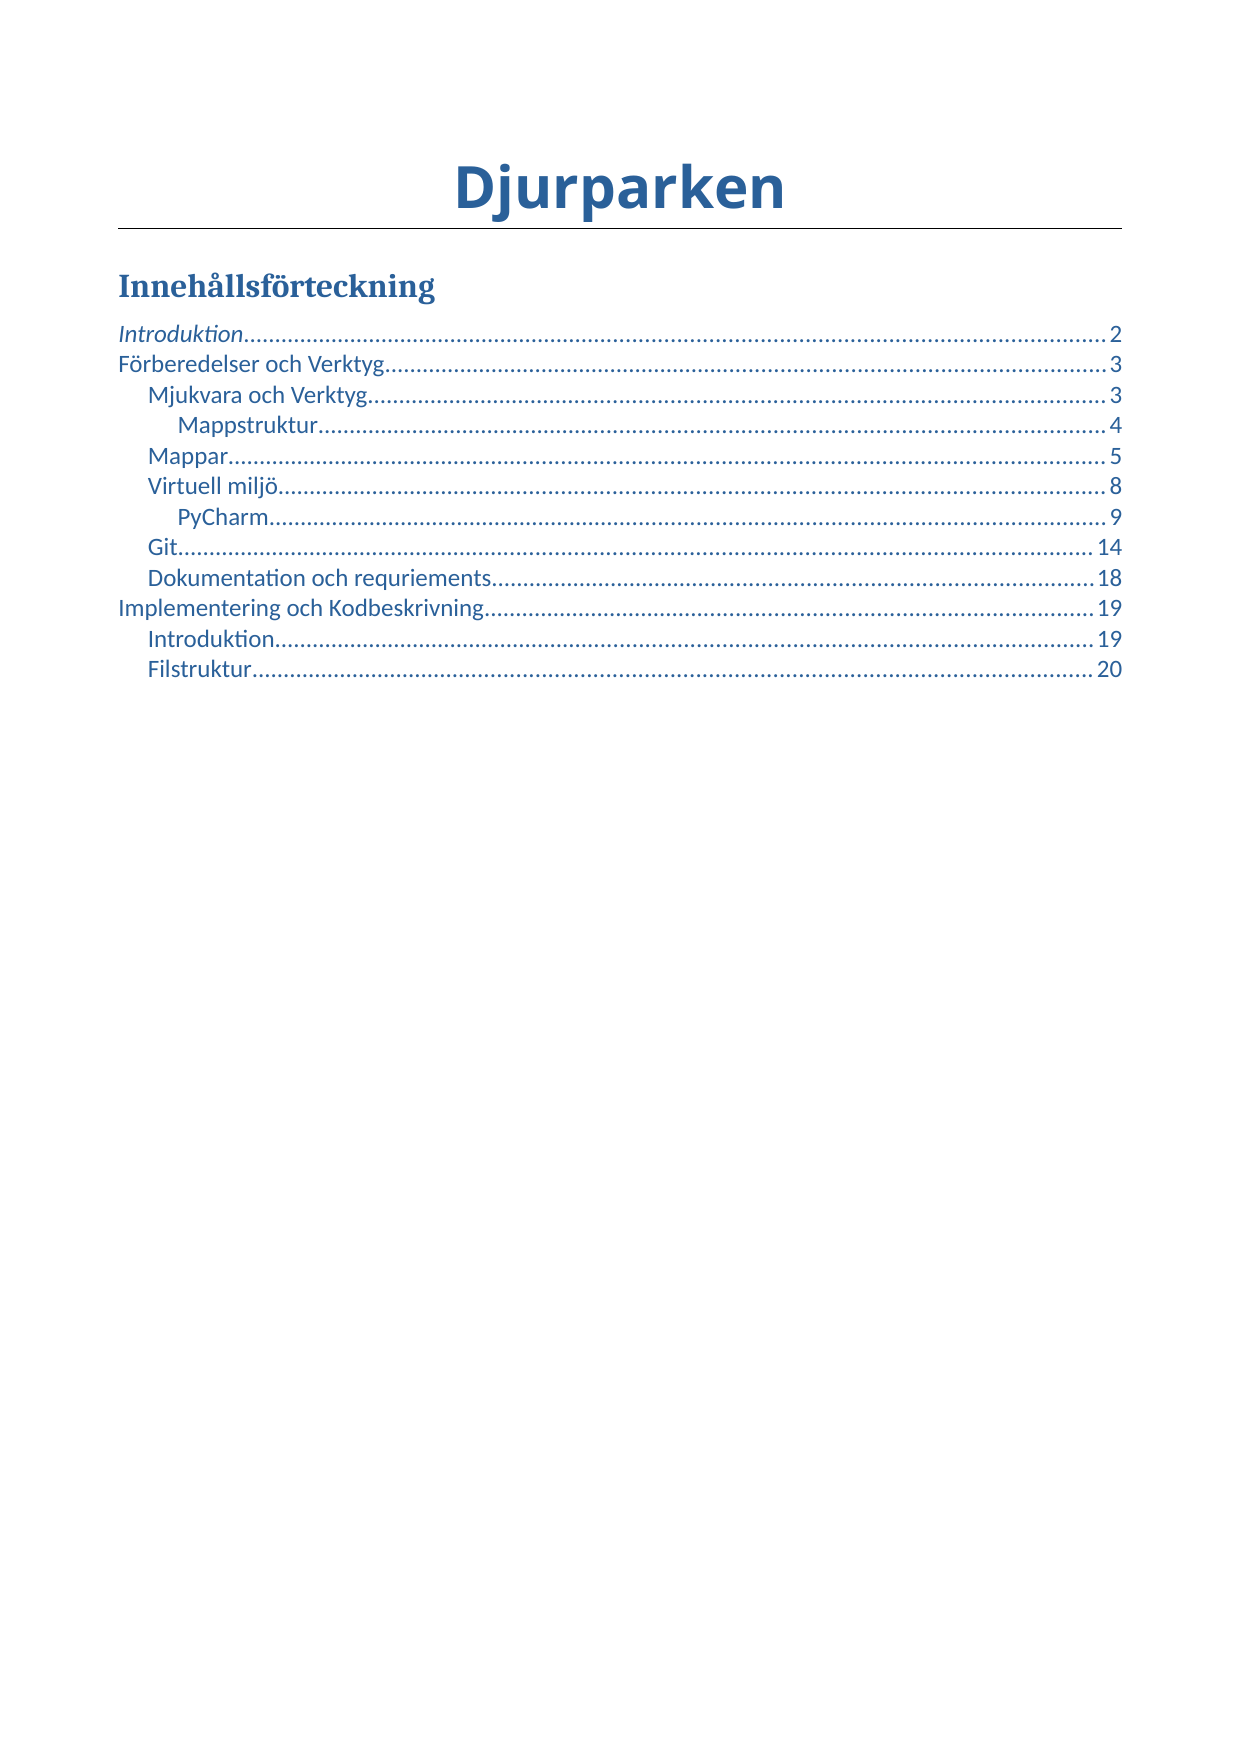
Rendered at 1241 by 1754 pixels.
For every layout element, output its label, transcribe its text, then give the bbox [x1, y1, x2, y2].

text Filstruktur 20 [148, 653, 1122, 684]
text Mjukvara och Verktyg 3 [148, 379, 1122, 409]
text Introduktion 2 [118, 318, 1122, 348]
text Virtuell miljö 8 [148, 470, 1122, 501]
text Implementering och Kodbeskrivning 19 [118, 592, 1122, 623]
text Git 14 [148, 531, 1122, 562]
text PyCharm 9 [177, 501, 1122, 531]
text Dokumentation och requriements 18 [148, 562, 1122, 592]
subtitle Innehållsförteckning [118, 267, 1122, 305]
text Förberedelser och Verktyg 3 [118, 348, 1122, 379]
text Mappar 5 [148, 440, 1122, 470]
text Mappstruktur 4 [177, 409, 1122, 440]
title Djurparken [118, 143, 1122, 228]
text Introduktion 19 [148, 623, 1122, 653]
